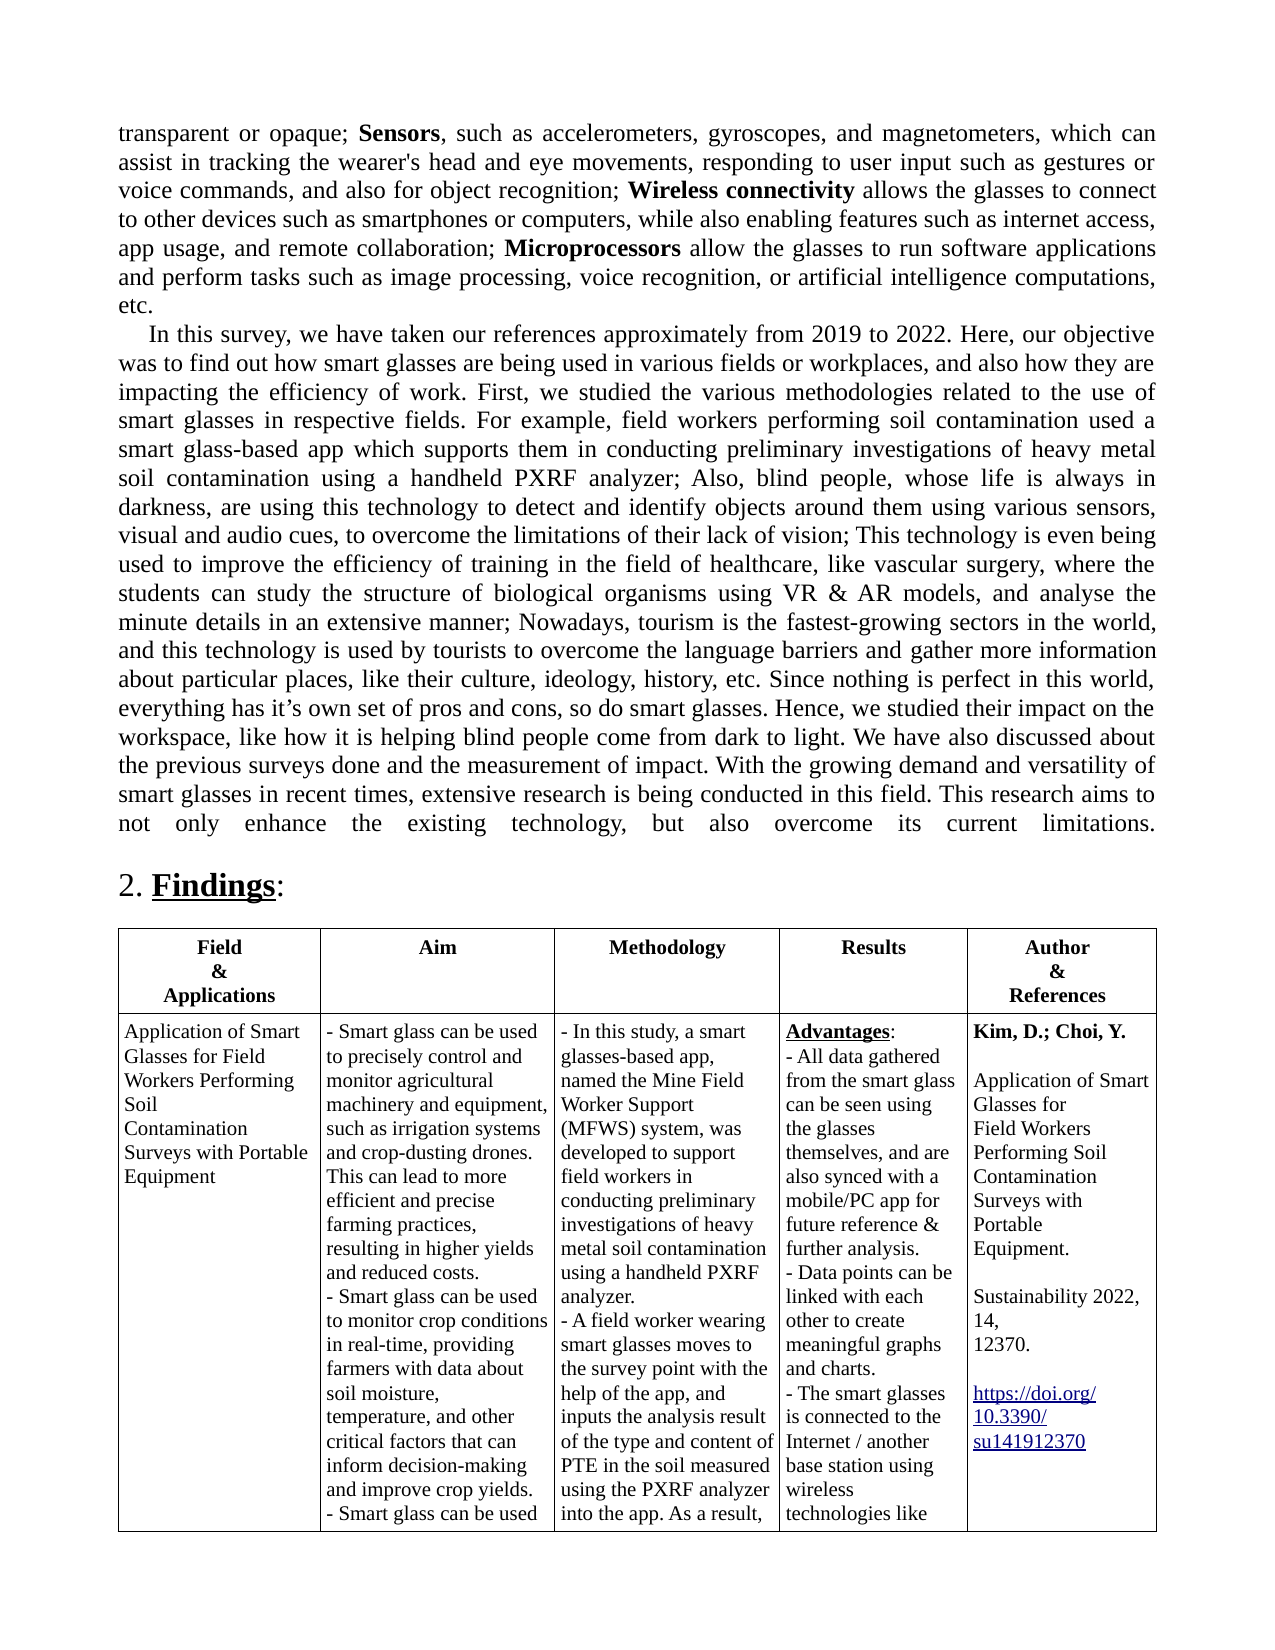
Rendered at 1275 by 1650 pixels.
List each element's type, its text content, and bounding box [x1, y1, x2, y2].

table_cell Application of Smart Glasses for Field Workers Performing Soil Contamination Surveys with Portable Equipment [119, 1014, 320, 1531]
table_cell Kim, D.; Choi, Y. Application of Smart Glasses for Field Workers Performing Soil Contamination Surveys with Portable Equipment. Sustainability 2022, 14, 12370. https://doi.org/10.3390/ su141912370 [968, 1014, 1156, 1531]
table_header Results [780, 929, 967, 1013]
table_cell - Smart glass can be used to precisely control and monitor agricultural machinery and equipment, such as irrigation systems and crop-dusting drones. This can lead to more efficient and precise farming practices, resulting in higher yields and reduced costs. - Smart glass can be used to monitor crop conditions in real-time, providing farmers with data about soil moisture, temperature, and other critical factors that can inform decision-making and improve crop yields. - Smart glass can be used [321, 1014, 554, 1531]
text transparent or opaque; Sensors, such as accelerometers, gyroscopes, and magnetometers, which can assist in tracking the wearer's head and eye movements, responding to user input such as gestures or voice commands, and also for object recognition; Wireless connectivity allows the glasses to connect to other devices such as smartphones or computers, while also enabling features such as internet access, app usage, and remote collaboration; Microprocessors allow the glasses to run software applications and perform tasks such as image processing, voice recognition, or artificial intelligence computations, etc. [118, 118, 1157, 319]
table_header Methodology [555, 929, 779, 1013]
table_cell - In this study, a smart glasses-based app, named the Mine Field Worker Support (MFWS) system, was developed to support field workers in conducting preliminary investigations of heavy metal soil contamination using a handheld PXRF analyzer. - A field worker wearing smart glasses moves to the survey point with the help of the app, and inputs the analysis result of the type and content of PTE in the soil measured using the PXRF analyzer into the app. As a result, [555, 1014, 779, 1531]
table_header Field & Applications [119, 929, 320, 1013]
text In this survey, we have taken our references approximately from 2019 to 2022. Here, our objective was to find out how smart glasses are being used in various fields or workplaces, and also how they are impacting the efficiency of work. First, we studied the various methodologies related to the use of smart glasses in respective fields. For example, field workers performing soil contamination used a smart glass-based app which supports them in conducting preliminary investigations of heavy metal soil contamination using a handheld PXRF analyzer; Also, blind people, whose life is always in darkness, are using this technology to detect and identify objects around them using various sensors, visual and audio cues, to overcome the limitations of their lack of vision; This technology is even being used to improve the efficiency of training in the field of healthcare, like vascular surgery, where the students can study the structure of biological organisms using VR & AR models, and analyse the minute details in an extensive manner; Nowadays, tourism is the fastest-growing sectors in the world, and this technology is used by tourists to overcome the language barriers and gather more information about particular places, like their culture, ideology, history, etc. Since nothing is perfect in this world, everything has it’s own set of pros and cons, so do smart glasses. Hence, we studied their impact on the workspace, like how it is helping blind people come from dark to light. We have also discussed about the previous surveys done and the measurement of impact. With the growing demand and versatility of smart glasses in recent times, extensive research is being conducted in this field. This research aims to not only enhance the existing technology, but also overcome its current limitations. [118, 319, 1157, 866]
table_header Aim [321, 929, 554, 1013]
table_cell Advantages: - All data gathered from the smart glass can be seen using the glasses themselves, and are also synced with a mobile/PC app for future reference & further analysis. - Data points can be linked with each other to create meaningful graphs and charts. - The smart glasses is connected to the Internet / another base station using wireless technologies like [780, 1014, 967, 1531]
table_header Author & References [968, 929, 1156, 1013]
text 2. Findings: [118, 866, 1157, 904]
